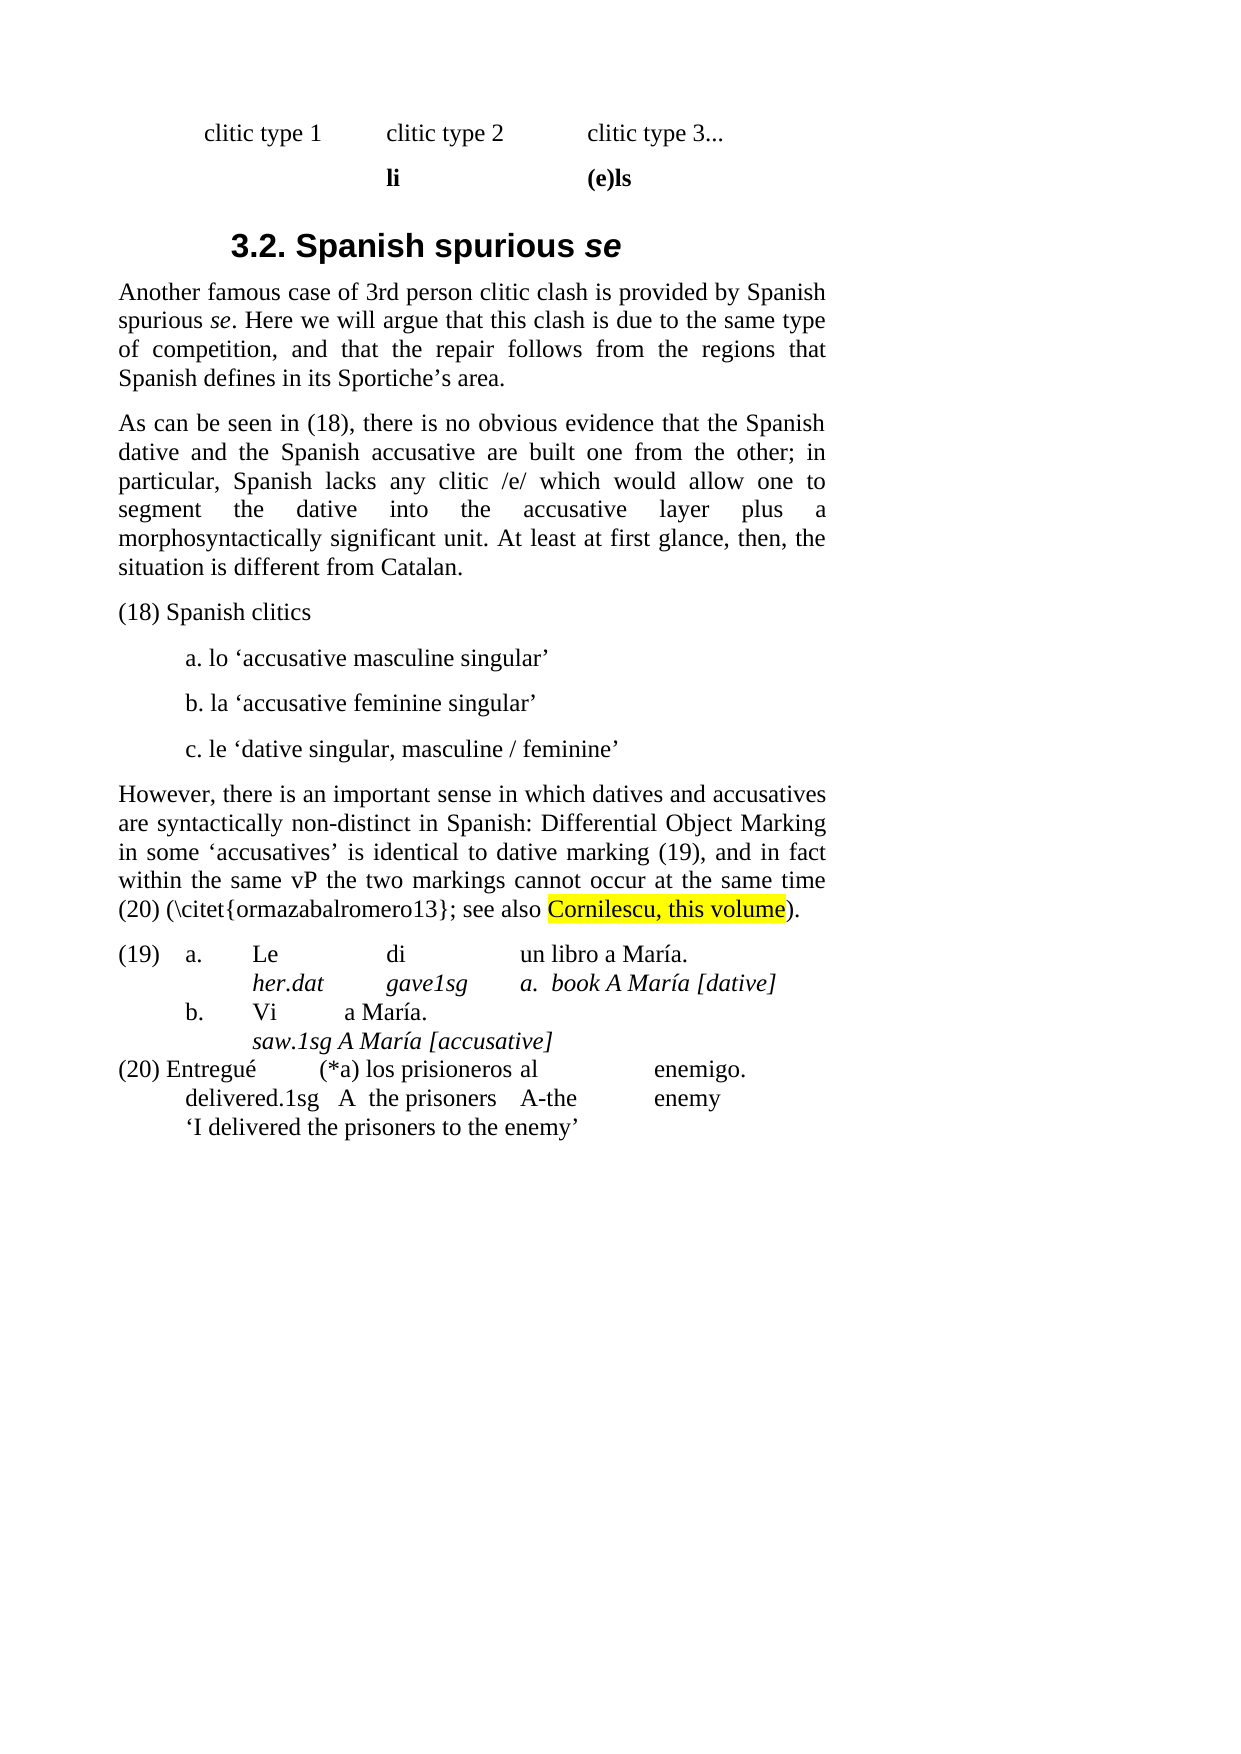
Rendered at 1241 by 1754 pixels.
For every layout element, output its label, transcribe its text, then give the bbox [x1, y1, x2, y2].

text An­­­other famous case of 3rd person clitic clash is provided by Spanish spurious se. Here we will argue that this clash is due to the same type of competition, and that the repair follows from the regions that Spanish defines in its Sportiche’s area. [118, 277, 827, 392]
text (19) a. Le di un libro a María. [118, 939, 827, 968]
text c. le ‘dative singular, masculine / feminine’ [118, 734, 827, 762]
text b. Vi a María. [118, 997, 827, 1026]
text (18) Spanish clitics [118, 597, 827, 626]
text b. la ‘accusative feminine singular’ [118, 688, 827, 717]
text her.dat gave1sg a. book A María [dative] [118, 968, 827, 997]
text However, there is an important sense in which datives and accusatives are syntactically non-distinct in Spanish: Differential Object Marking in some ‘accusatives’ is identical to dative marking (19), and in fact within the same vP the two markings cannot occur at the same time (20) (\citet{ormazabalromero13}; see also Cornilescu, this volume). [118, 779, 827, 923]
subtitle 3.2. Spanish spurious se [231, 226, 827, 264]
text saw.1sg A María [accusative] [118, 1026, 827, 1054]
text clitic type 1 clitic type 2 clitic type 3... [118, 118, 827, 147]
text (20) Entregué (*a) los prisioneros al enemigo. [118, 1054, 827, 1083]
text delivered.1sg A the prisoners A-the enemy [118, 1083, 827, 1112]
text a. lo ‘accusative masculine singular’ [118, 643, 827, 672]
text li (e)ls [118, 163, 827, 192]
text As can be seen in (18), there is no obvious evidence that the Spanish dative and the Spanish accusative are built one from the other; in particular, Spanish lacks any clitic /e/ which would allow one to segment the dative into the accusative layer plus a morphosyntactically significant unit. At least at first glance, then, the situation is different from Catalan. [118, 408, 827, 581]
text ‘I delivered the prisoners to the enemy’ [118, 1112, 827, 1141]
